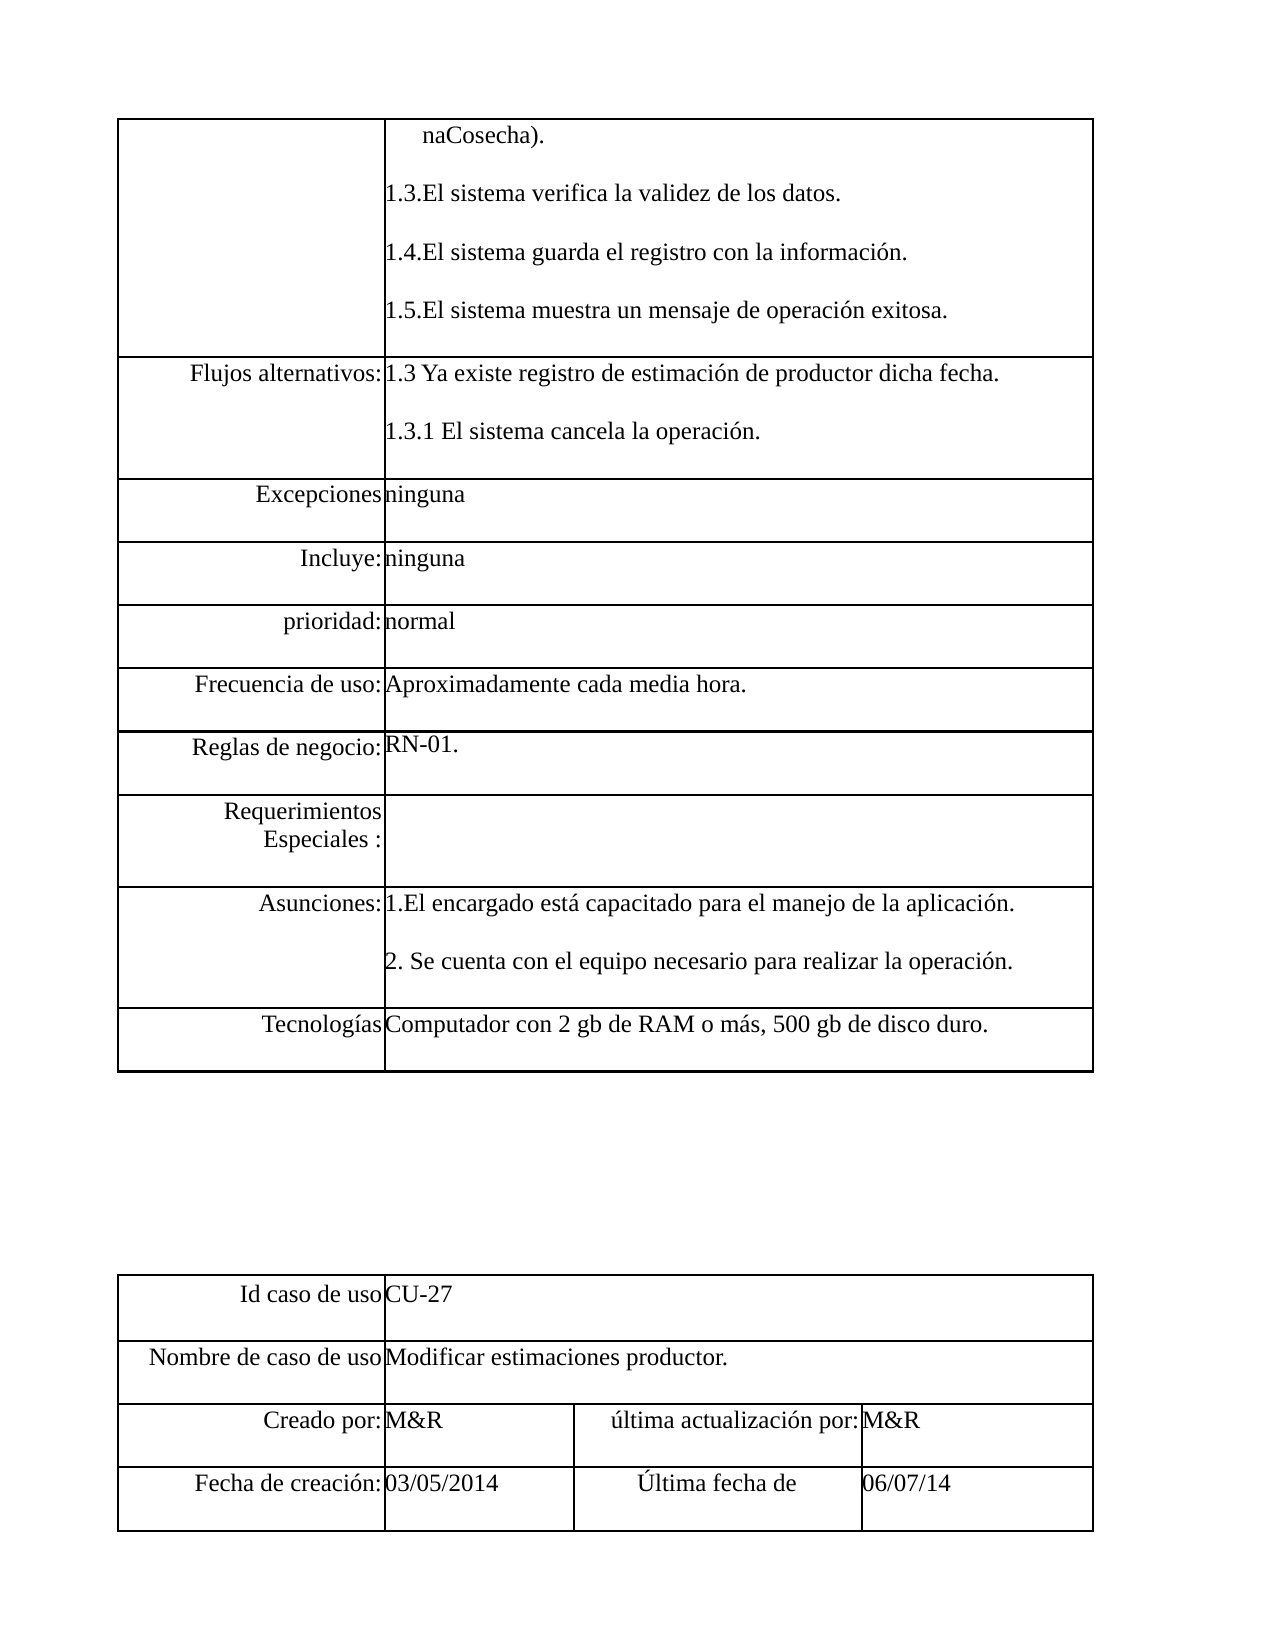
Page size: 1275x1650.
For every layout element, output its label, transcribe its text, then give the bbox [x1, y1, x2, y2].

table_header CU-27 [386, 1276, 1092, 1340]
table_cell Nombre de caso de uso [119, 1342, 384, 1403]
table_cell Frecuencia de uso: [119, 669, 384, 730]
table_cell 07/06/14 [863, 1468, 1092, 1529]
table_cell normal [386, 606, 1092, 667]
table_cell Creado por: [119, 1405, 384, 1466]
table_cell 03/05/2014 [386, 1468, 573, 1529]
table_cell Excepciones [119, 480, 384, 541]
table_cell 1.El encargado está capacitado para el manejo de la aplicación. 2. Se cuenta con el equipo necesario para realizar la operación. [386, 888, 1092, 1007]
table_cell [119, 120, 384, 356]
table_cell prioridad: [119, 606, 384, 667]
table_cell M&R [386, 1405, 573, 1466]
table_cell Incluye: [119, 543, 384, 604]
table_cell Aproximadamente cada media hora. [386, 669, 1092, 730]
table_cell Tecnologías [119, 1009, 384, 1070]
table_cell RN-01. [386, 733, 1092, 794]
table_cell Modificar estimaciones productor. [386, 1342, 1092, 1403]
table_cell Reglas de negocio: [119, 733, 384, 794]
table_cell Requerimientos Especiales : [119, 796, 384, 886]
table_cell ninguna [386, 543, 1092, 604]
table_header Id caso de uso [119, 1276, 384, 1340]
table_cell [386, 796, 1092, 886]
table_cell última actualización por: [575, 1405, 861, 1466]
table_cell M&R [863, 1405, 1092, 1466]
table_cell ninguna [386, 480, 1092, 541]
table_cell Fecha de creación: [119, 1468, 384, 1529]
table_cell Asunciones: [119, 888, 384, 1007]
table_cell Computador con 2 gb de RAM o más, 500 gb de disco duro. [386, 1009, 1092, 1070]
table_cell 1.3 Ya existe registro de estimación de productor dicha fecha. 1.3.1 El sistema cancela la operación. [386, 358, 1092, 477]
table_cell Última fecha de [575, 1468, 861, 1529]
table_cell Flujos alternativos: [119, 358, 384, 477]
table_cell naCosecha). 1.3.El sistema verifica la validez de los datos. 1.4.El sistema guarda el registro con la información. 1.5.El sistema muestra un mensaje de operación exitosa. [386, 120, 1092, 356]
